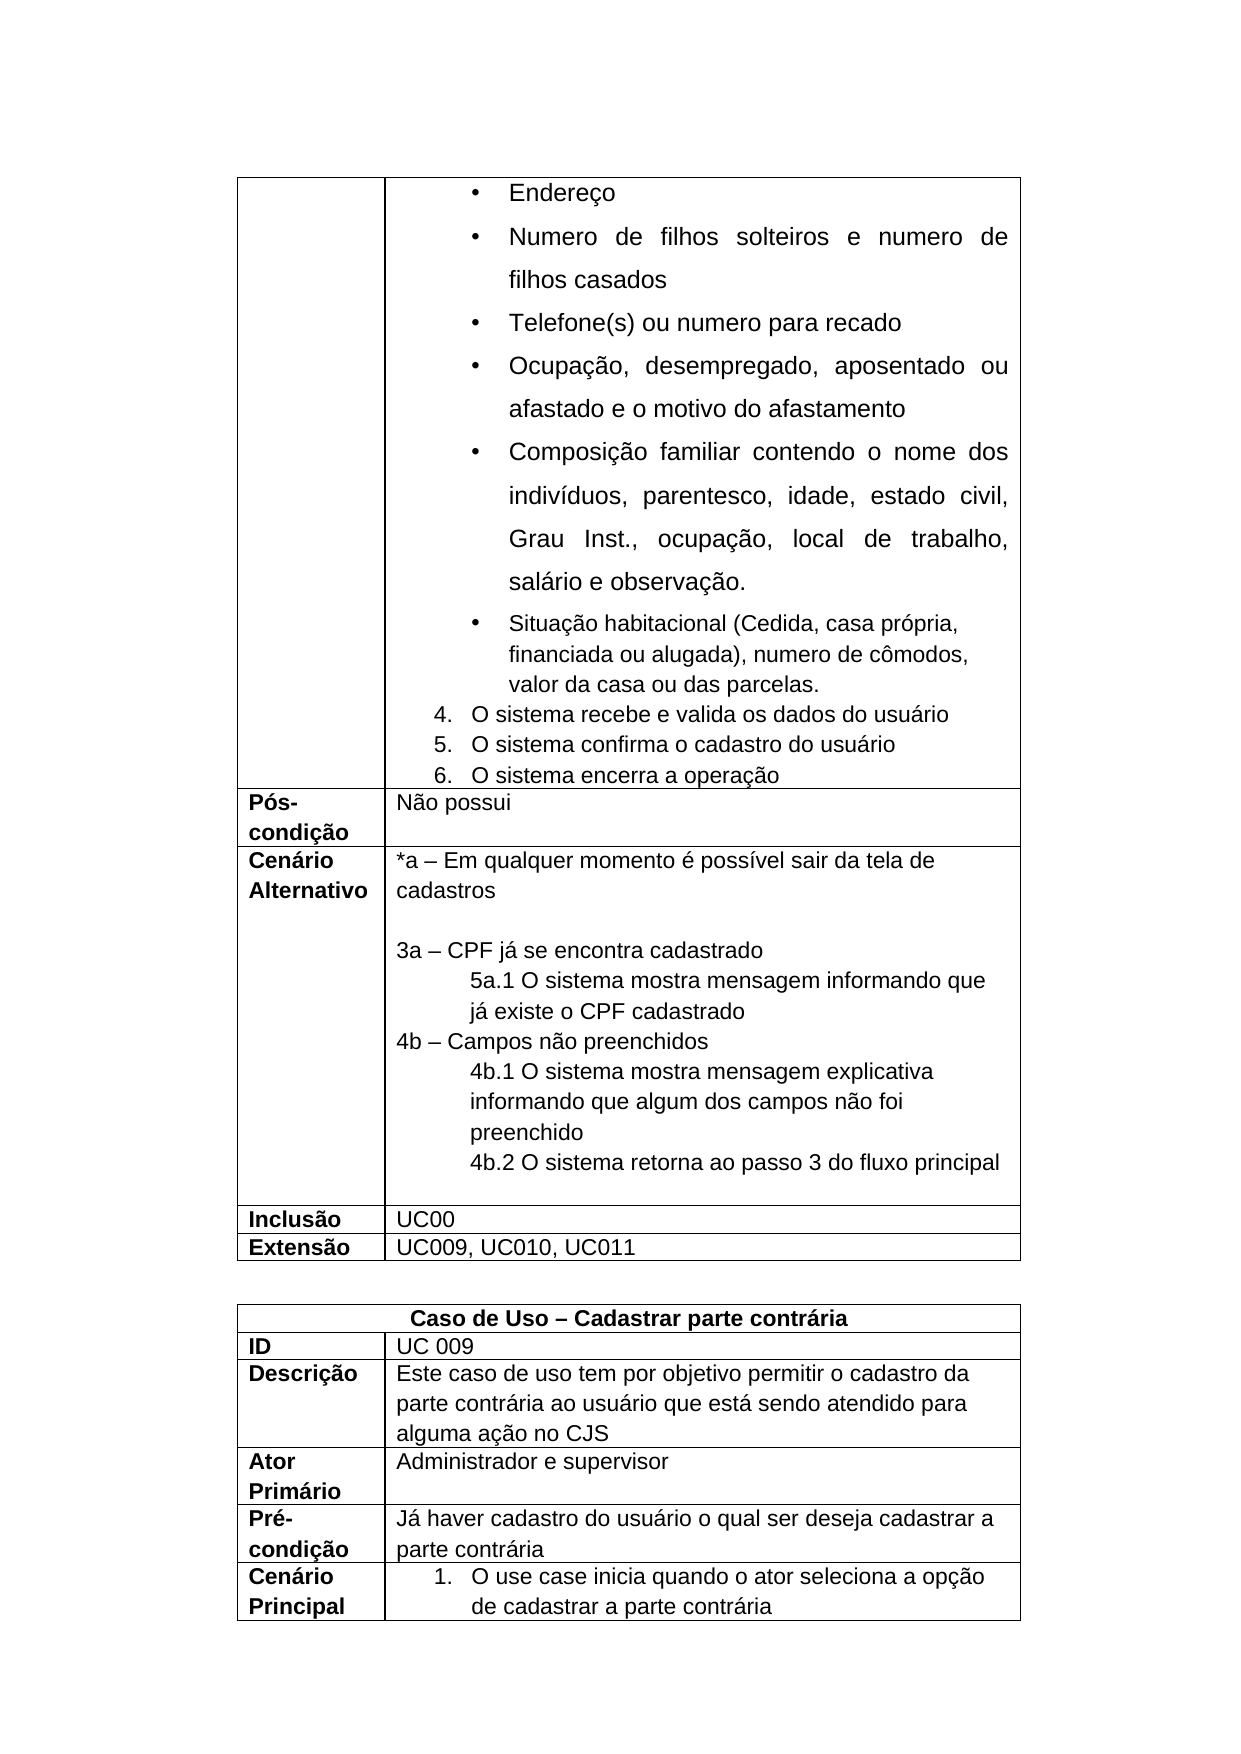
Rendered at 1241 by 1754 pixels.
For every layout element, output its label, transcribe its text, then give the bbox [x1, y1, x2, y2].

table_cell Já haver cadastro do usuário o qual ser deseja cadastrar a parte contrária [386, 1505, 1020, 1562]
table_cell O use case inicia quando o ator seleciona a opção de cadastrar usuário O sistema carrega o formulário para cadastro de usuário O ator informa os dados do usuário: Nome ou nome social Data de nascimento Estado Civil Filiação Endereço Numero de filhos solteiros e numero de filhos casados Telefone(s) ou numero para recado Ocupação, desempregado, aposentado ou afastado e o motivo do afastamento Composição familiar contendo o nome dos indivíduos, parentesco, idade, estado civil, Grau Inst., ocupação, local de trabalho, salário e observação. Situação habitacional (Cedida, casa própria, financiada ou alugada), numero de cômodos, valor da casa ou das parcelas. O sistema recebe e valida os dados do usuário O sistema confirma o cadastro do usuário O sistema encerra a operação [386, 178, 1020, 788]
table_cell UC009, UC010, UC011 [386, 1234, 1020, 1260]
table_cell Cenário Alternativo [238, 847, 384, 1205]
table_cell [238, 178, 384, 788]
table_header Caso de Uso – Cadastrar parte contrária [238, 1305, 1020, 1332]
table_cell *a – Em qualquer momento é possível sair da tela de cadastros 3a – CPF já se encontra cadastrado 5a.1 O sistema mostra mensagem informando que já existe o CPF cadastrado 4b – Campos não preenchidos 4b.1 O sistema mostra mensagem explicativa informando que algum dos campos não foi preenchido 4b.2 O sistema retorna ao passo 3 do fluxo principal [386, 847, 1020, 1205]
table_cell Extensão [238, 1234, 384, 1260]
table_cell O use case inicia quando o ator seleciona a opção de cadastrar a parte contrária O sistema carrega o formulário para cadastro da parte contrária O ator informa os dados da parte contrária: Nome, ocupação, Carteira de identidade, Nº de CPF, endereço e CEP O sistema recebe e valida os dados da parte contrária O sistema confirma o cadastro O sistema encerra a operação [386, 1563, 1020, 1619]
table_cell Este caso de uso tem por objetivo permitir o cadastro da parte contrária ao usuário que está sendo atendido para alguma ação no CJS [386, 1360, 1020, 1447]
table_cell Não possui [386, 789, 1020, 846]
table_cell Administrador e supervisor [386, 1448, 1020, 1504]
table_cell UC00 [386, 1206, 1020, 1233]
table_cell Pré-condição [238, 1505, 384, 1562]
table_cell Cenário Principal [238, 1563, 384, 1619]
table_cell Ator Primário [238, 1448, 384, 1504]
table_cell UC 009 [386, 1333, 1020, 1359]
table_cell Pós-condição [238, 789, 384, 846]
table_cell ID [238, 1333, 384, 1359]
table_cell Inclusão [238, 1206, 384, 1233]
table_cell Descrição [238, 1360, 384, 1447]
